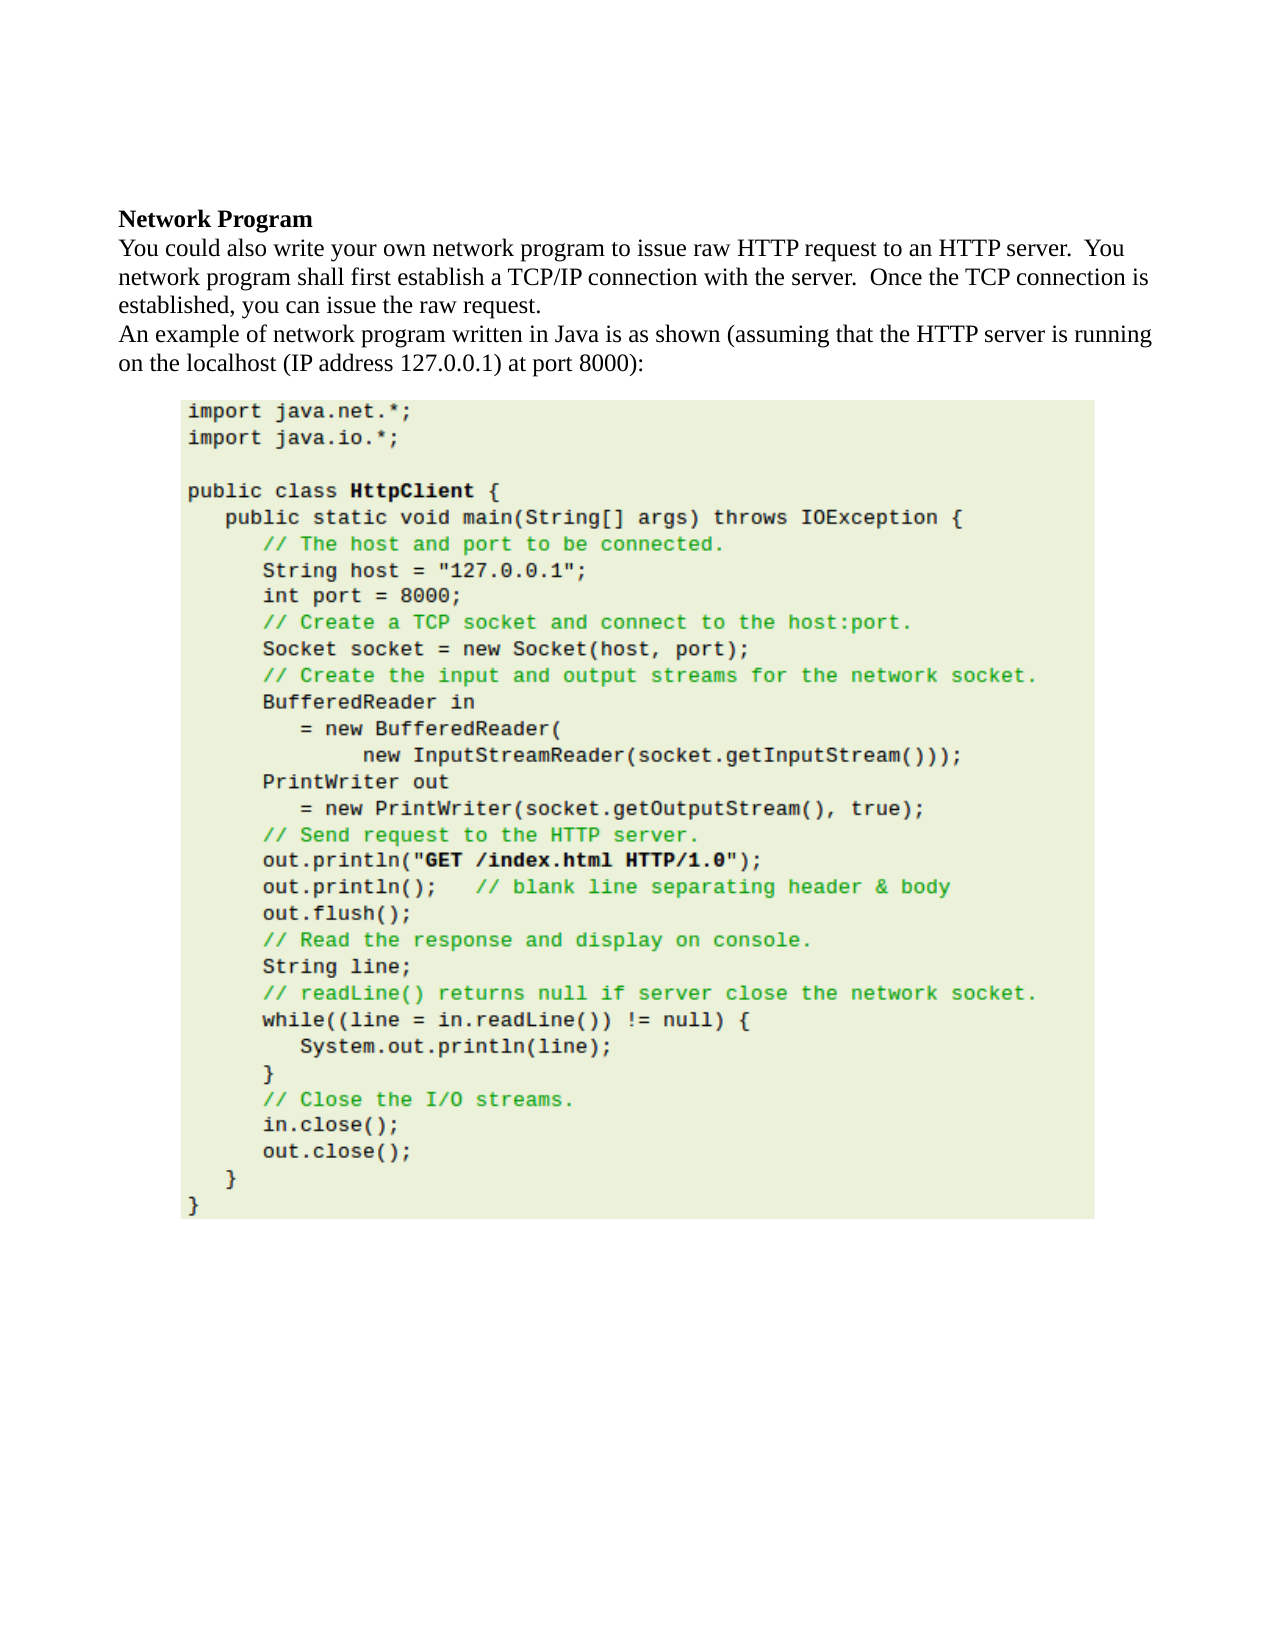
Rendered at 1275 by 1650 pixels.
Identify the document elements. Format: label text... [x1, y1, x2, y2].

text An example of network program written in Java is as shown (assuming that the HTTP server is running on the localhost (IP address 127.0.0.1) at port 8000): [118, 319, 1157, 377]
picture [180, 400, 1095, 1219]
text You could also write your own network program to issue raw HTTP request to an HTTP server. You network program shall first establish a TCP/IP connection with the server. Once the TCP connection is established, you can issue the raw request. [118, 233, 1157, 319]
text Network Program [118, 204, 1157, 233]
